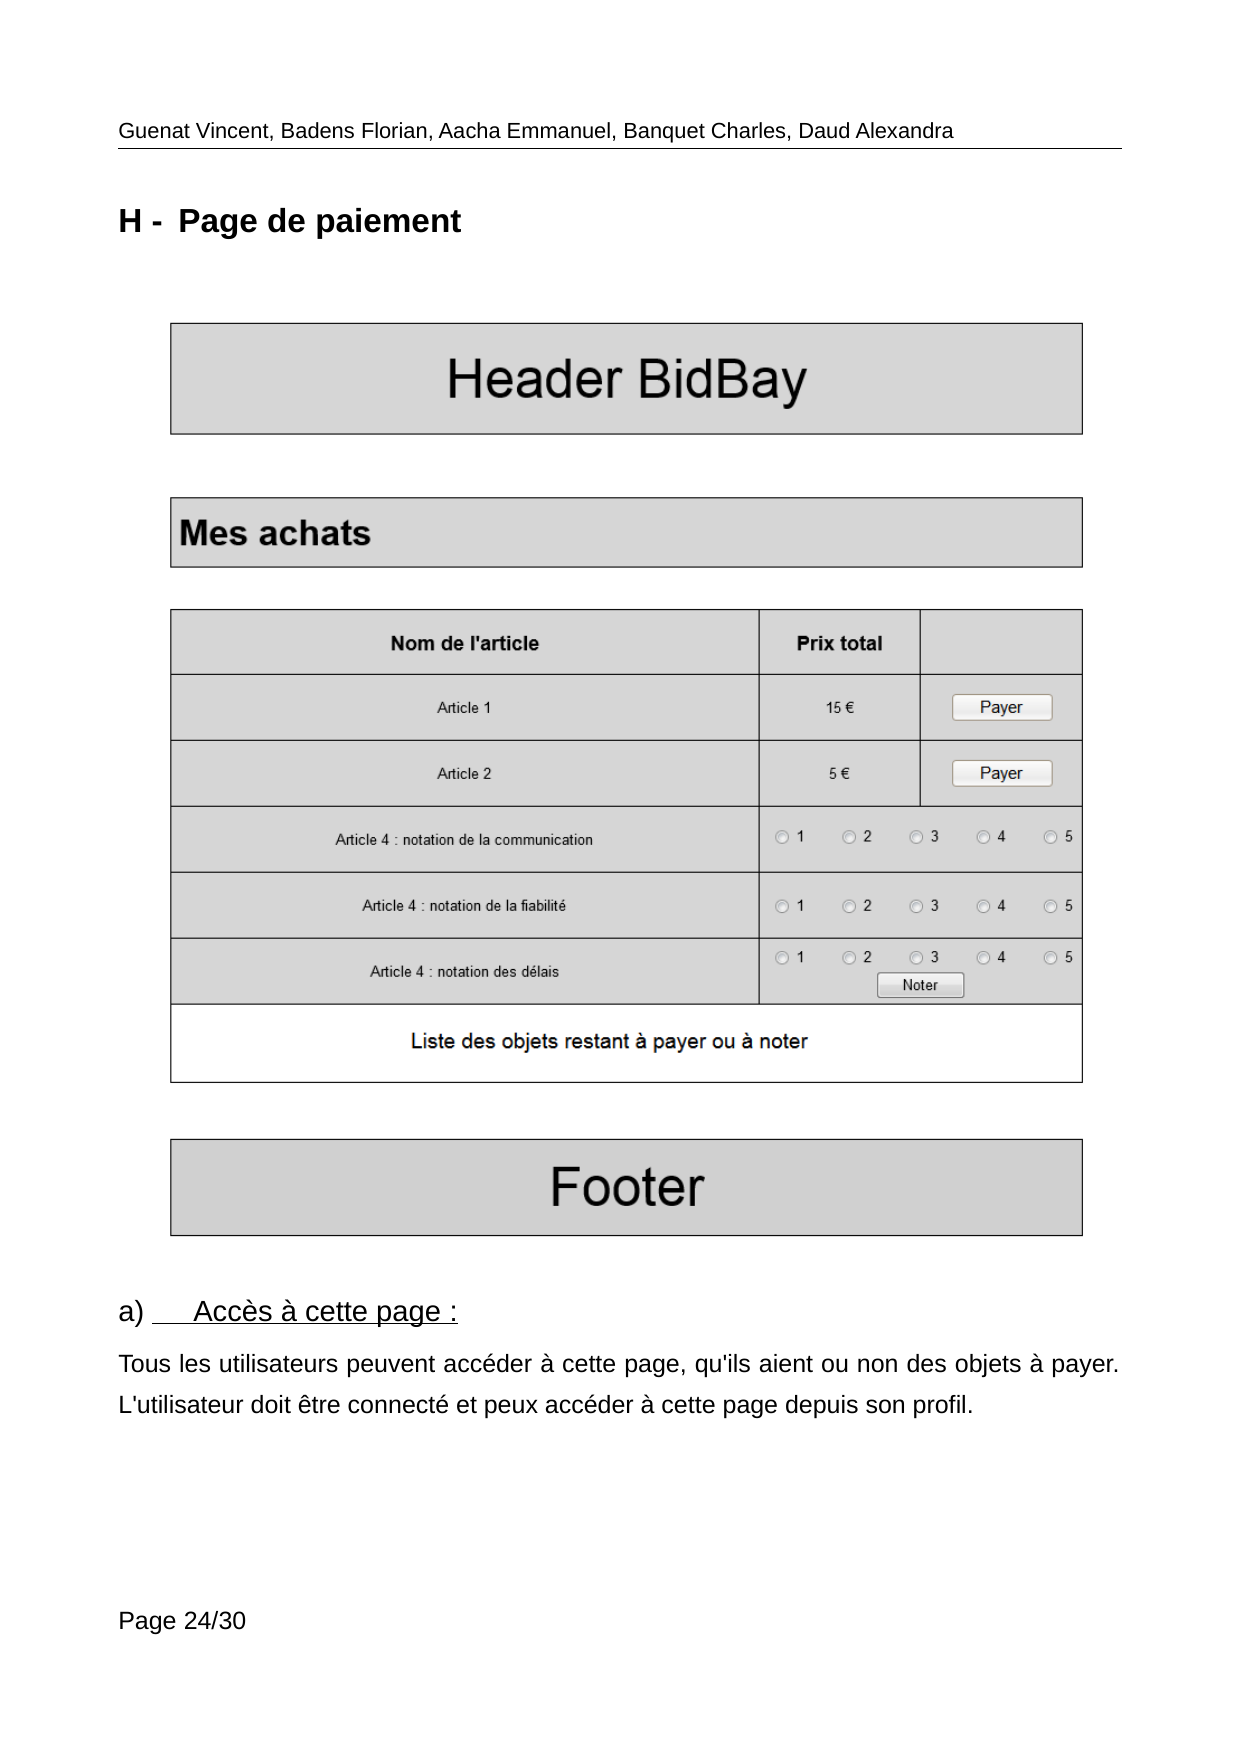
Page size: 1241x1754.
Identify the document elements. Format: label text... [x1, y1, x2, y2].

subtitle Page de paiement [118, 201, 1122, 239]
text Tous les utilisateurs peuvent accéder à cette page, qu'ils aient ou non des objets à payer. L'utilisateur doit être connecté et peux accéder à cette page depuis son profil. [118, 1339, 1122, 1422]
picture [92, 286, 1148, 1282]
subtitle Accès à cette page : [118, 1282, 1122, 1327]
